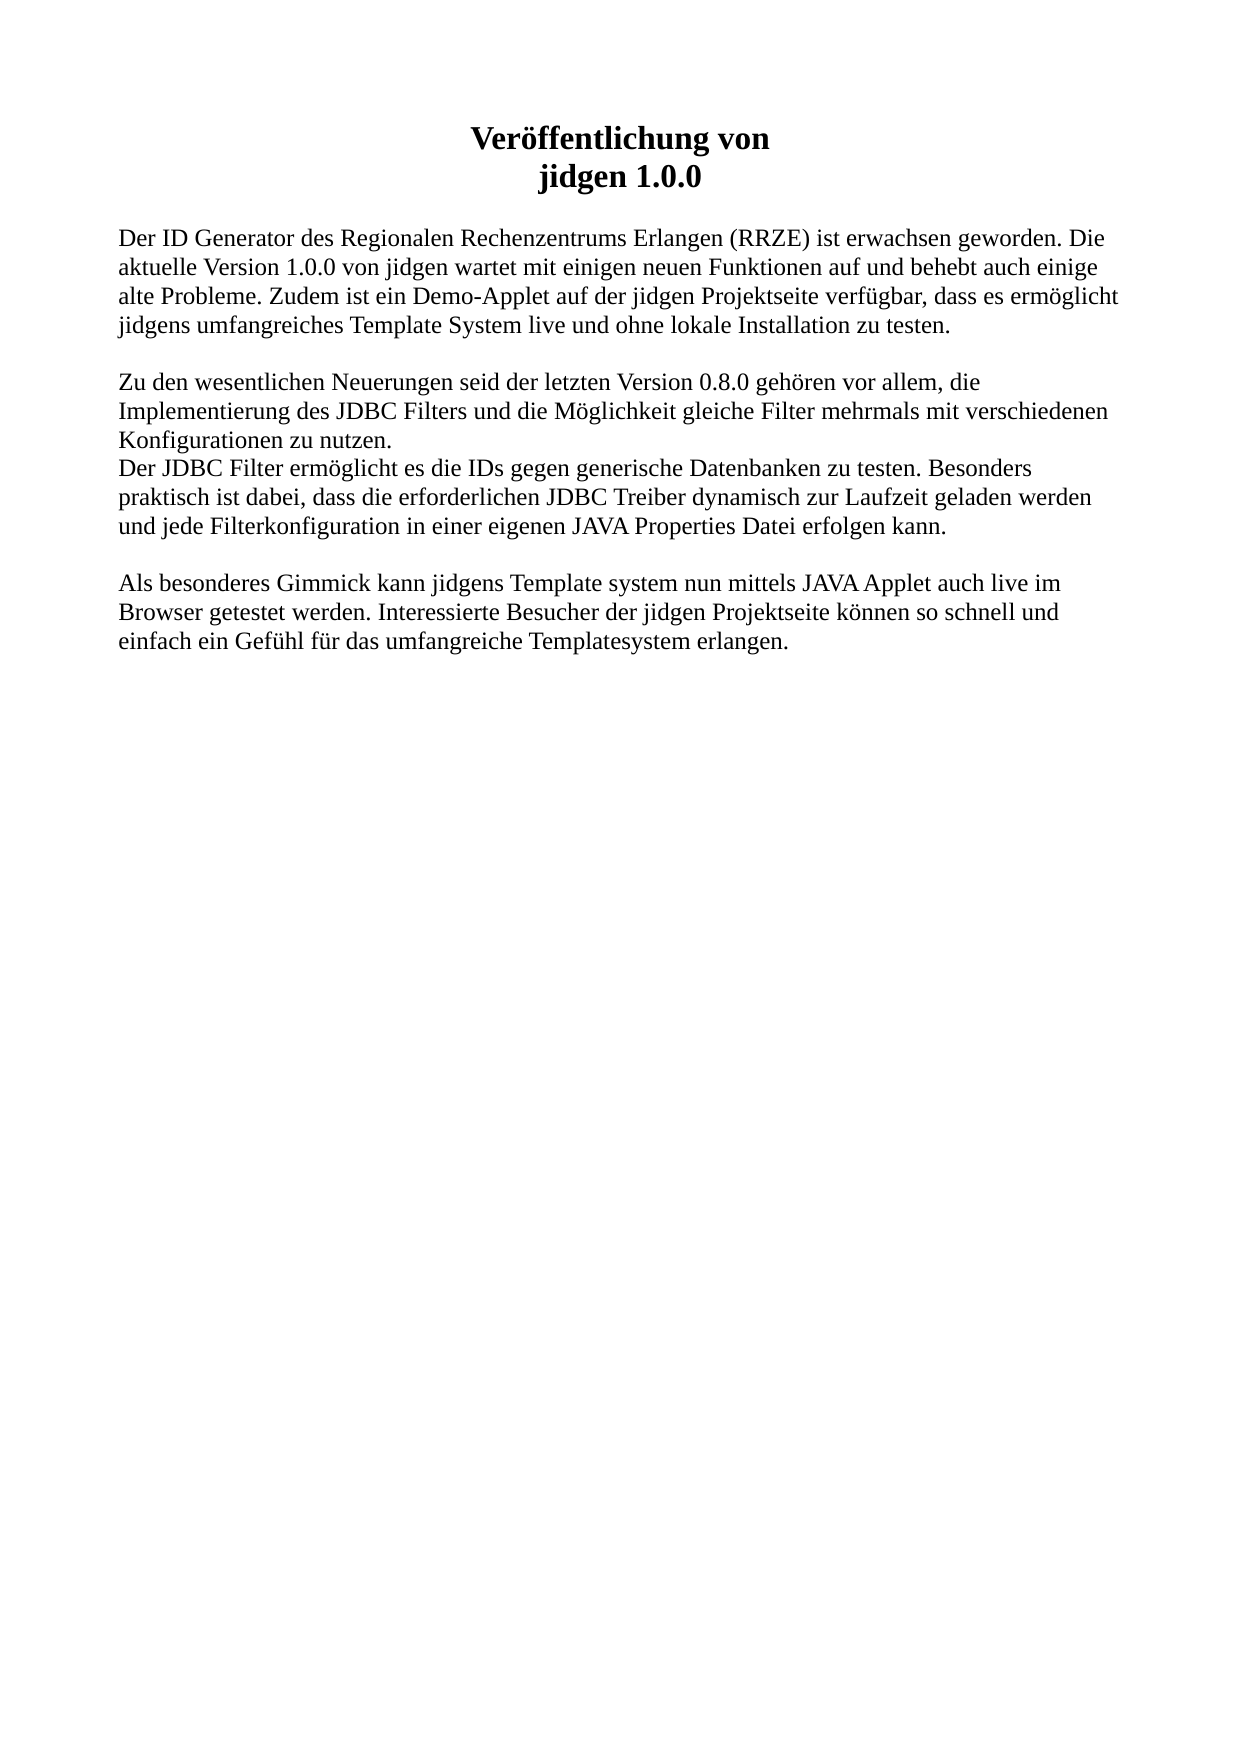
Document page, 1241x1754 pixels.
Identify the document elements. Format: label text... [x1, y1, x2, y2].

text Als besonderes Gimmick kann jidgens Template system nun mittels JAVA Applet auch live im Browser getestet werden. Interessierte Besucher der jidgen Projektseite können so schnell und einfach ein Gefühl für das umfangreiche Templatesystem erlangen. [118, 568, 1122, 655]
text jidgen 1.0.0 [118, 156, 1122, 195]
text Der JDBC Filter ermöglicht es die IDs gegen generische Datenbanken zu testen. Besonders praktisch ist dabei, dass die erforderlichen JDBC Treiber dynamisch zur Laufzeit geladen werden und jede Filterkonfiguration in einer eigenen JAVA Properties Datei erfolgen kann. [118, 453, 1122, 540]
text Der ID Generator des Regionalen Rechenzentrums Erlangen (RRZE) ist erwachsen geworden. Die aktuelle Version 1.0.0 von jidgen wartet mit einigen neuen Funktionen auf und behebt auch einige alte Probleme. Zudem ist ein Demo-Applet auf der jidgen Projektseite verfügbar, dass es ermöglicht jidgens umfangreiches Template System live und ohne lokale Installation zu testen. [118, 223, 1122, 338]
text Veröffentlichung von [118, 118, 1122, 156]
text Zu den wesentlichen Neuerungen seid der letzten Version 0.8.0 gehören vor allem, die Implementierung des JDBC Filters und die Möglichkeit gleiche Filter mehrmals mit verschiedenen Konfigurationen zu nutzen. [118, 367, 1122, 453]
